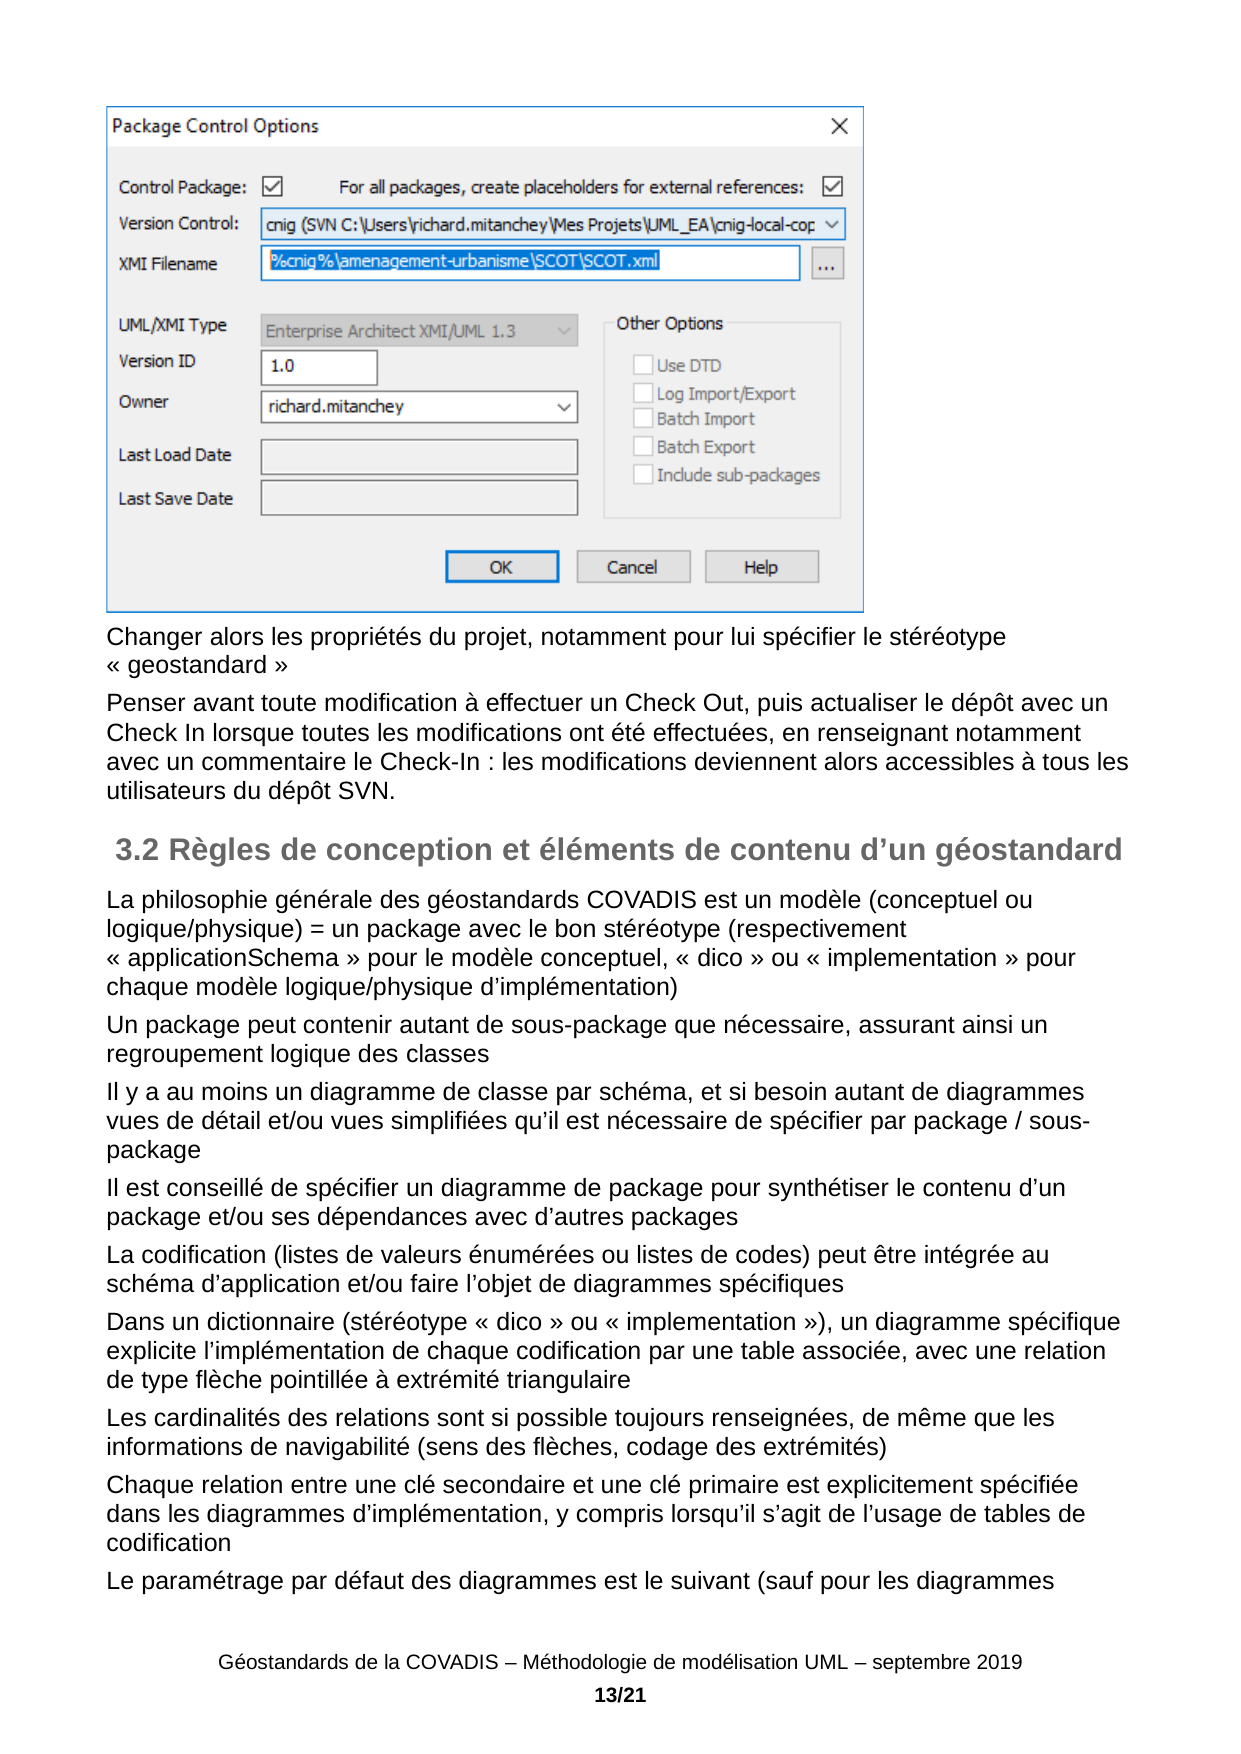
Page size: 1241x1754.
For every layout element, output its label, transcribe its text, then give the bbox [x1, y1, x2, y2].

text La philosophie générale des géostandards COVADIS est un modèle (conceptuel ou logique/physique) = un package avec le bon stéréotype (respectivement « applicationSchema » pour le modèle conceptuel, « dico » ou « implementation » pour chaque modèle logique/physique d’implémentation) [106, 885, 1134, 1001]
text Changer alors les propriétés du projet, notamment pour lui spécifier le stéréotype « geostandard » [106, 621, 1134, 679]
text Le paramétrage par défaut des diagrammes est le suivant (sauf pour les diagrammes [106, 1566, 1134, 1595]
text Un package peut contenir autant de sous-package que nécessaire, assurant ainsi un regroupement logique des classes [106, 1010, 1134, 1068]
text Chaque relation entre une clé secondaire et une clé primaire est explicitement spécifiée dans les diagrammes d’implémentation, y compris lorsqu’il s’agit de l’usage de tables de codification [106, 1470, 1134, 1557]
subtitle Règles de conception et éléments de contenu d’un géostandard [106, 831, 1134, 867]
text Les cardinalités des relations sont si possible toujours renseignées, de même que les informations de navigabilité (sens des flèches, codage des extrémités) [106, 1403, 1134, 1461]
text Penser avant toute modification à effectuer un Check Out, puis actualiser le dépôt avec un Check In lorsque toutes les modifications ont été effectuées, en renseignant notamment avec un commentaire le Check-In : les modifications deviennent alors accessibles à tous les utilisateurs du dépôt SVN. [106, 688, 1134, 804]
text Il y a au moins un diagramme de classe par schéma, et si besoin autant de diagrammes vues de détail et/ou vues simplifiées qu’il est nécessaire de spécifier par package / sous-package [106, 1077, 1134, 1164]
text Dans un dictionnaire (stéréotype « dico » ou « implementation »), un diagramme spécifique explicite l’implémentation de chaque codification par une table associée, avec une relation de type flèche pointillée à extrémité triangulaire [106, 1307, 1134, 1394]
text Il est conseillé de spécifier un diagramme de package pour synthétiser le contenu d’un package et/ou ses dépendances avec d’autres packages [106, 1173, 1134, 1231]
text La codification (listes de valeurs énumérées ou listes de codes) peut être intégrée au schéma d’application et/ou faire l’objet de diagrammes spécifiques [106, 1240, 1134, 1298]
picture [106, 106, 864, 613]
